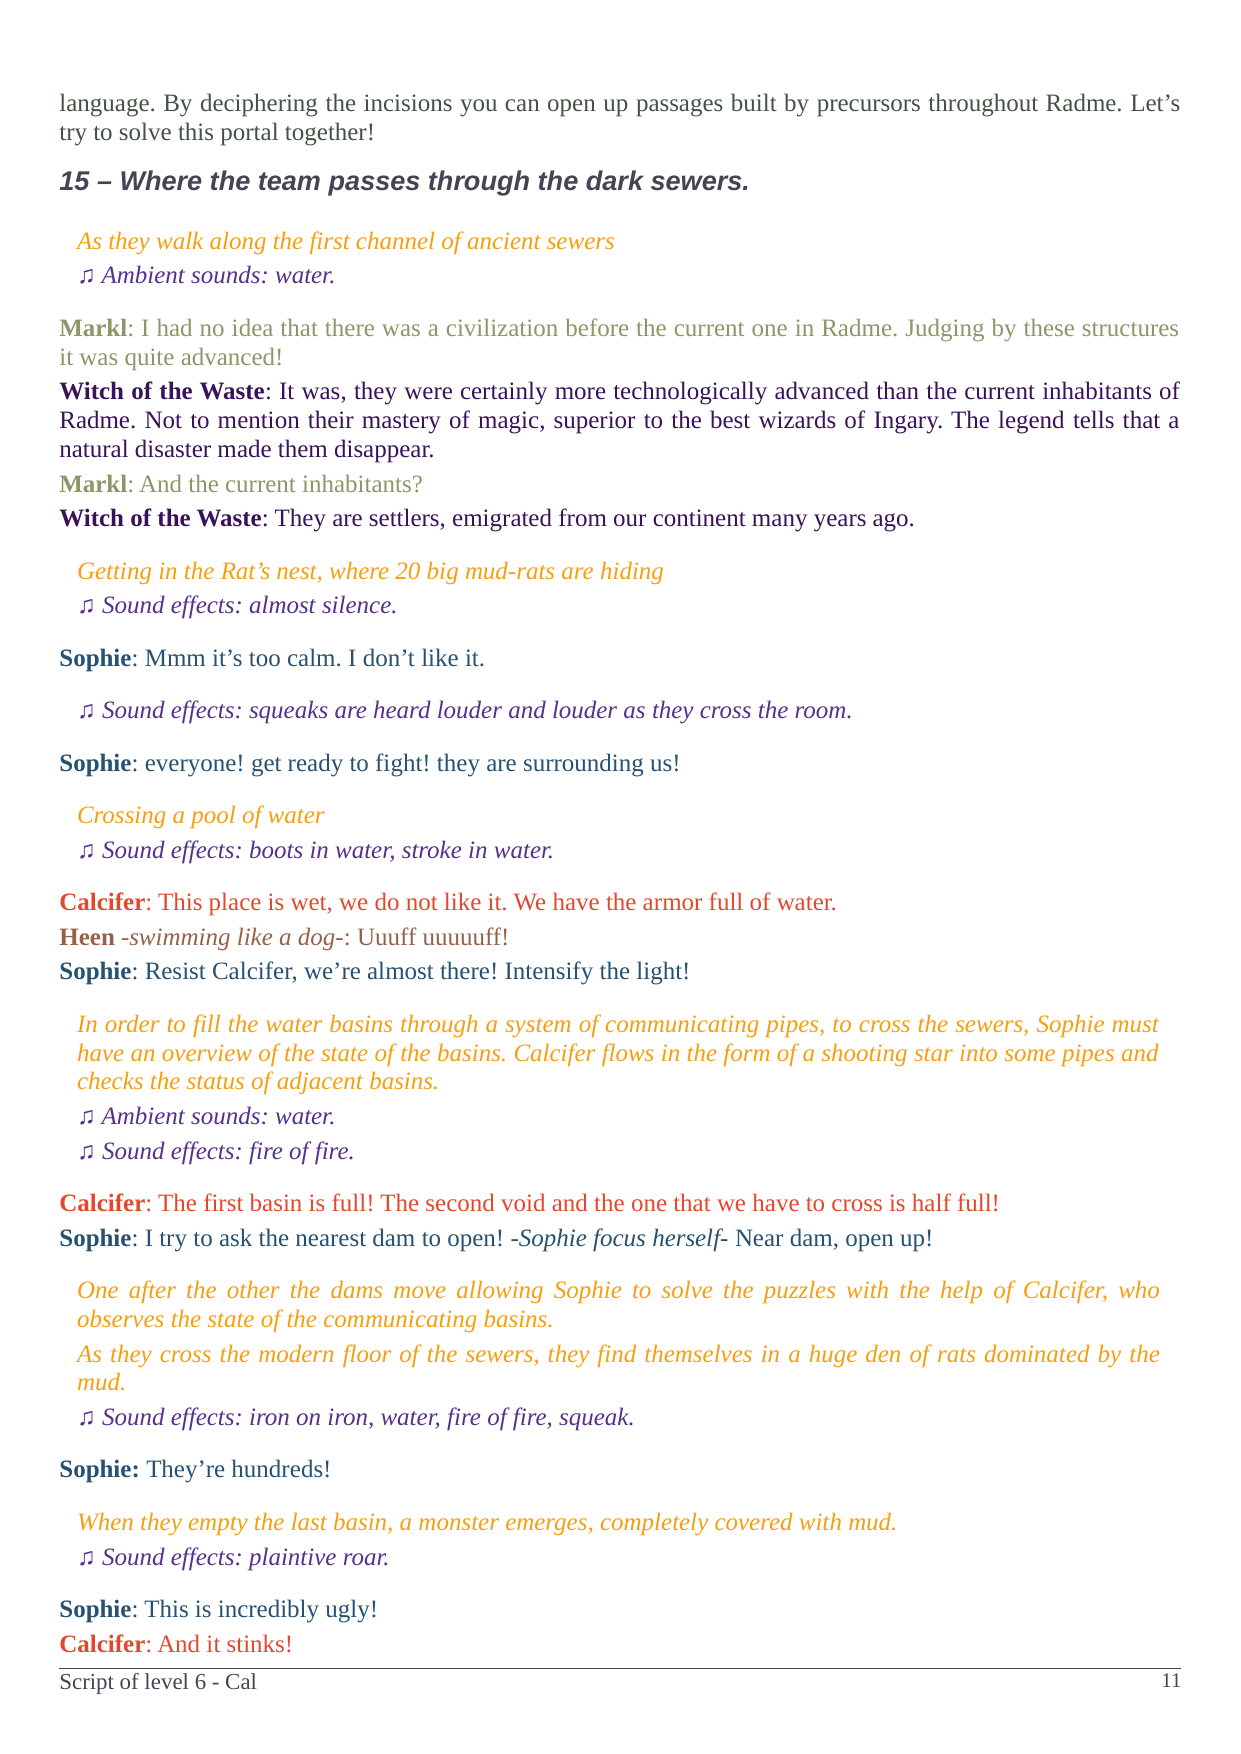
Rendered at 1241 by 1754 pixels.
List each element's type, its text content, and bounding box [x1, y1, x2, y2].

text Markl: And the current inhabitants? [59, 469, 1181, 497]
text Getting in the Rat’s nest, where 20 big mud-rats are hiding [59, 538, 1181, 573]
text Sophie: This is incredibly ugly! [59, 1594, 1181, 1623]
text Calcifer: This place is wet, we do not like it. We have the armor full of water. [59, 887, 1181, 916]
text language. By deciphering the incisions you can open up passages built by precursors throughout Radme. Let’s try to solve this portal together! [59, 88, 1181, 146]
text As they cross the modern floor of the sewers, they find themselves in a huge den of rats dominated by the mud. [59, 1321, 1181, 1384]
text ♫ Sound effects: iron on iron, water, fire of fire, squeak. [59, 1384, 1181, 1448]
text Crossing a pool of water [59, 782, 1181, 817]
text ♫ Sound effects: plaintive roar. [59, 1524, 1181, 1588]
text Markl: I had no idea that there was a civilization before the current one in Radme. Judging by these structures it was quite advanced! [59, 313, 1181, 371]
text ♫ Sound effects: fire of fire. [59, 1118, 1181, 1182]
subtitle 15 – Where the team passes through the dark sewers. [59, 164, 1181, 196]
text ♫ Ambient sounds: water. [59, 243, 1181, 307]
text Witch of the Waste: They are settlers, emigrated from our continent many years ago. [59, 503, 1181, 532]
text Sophie: everyone! get ready to fight! they are surrounding us! [59, 748, 1181, 776]
text Calcifer: And it stinks! [59, 1629, 1181, 1657]
text Heen -swimming like a dog-: Uuuff uuuuuff! [59, 922, 1181, 951]
text Sophie: Mmm it’s too calm. I don’t like it. [59, 643, 1181, 672]
text ♫ Sound effects: boots in water, stroke in water. [59, 817, 1181, 881]
text Sophie: They’re hundreds! [59, 1454, 1181, 1483]
text Calcifer: The first basin is full! The second void and the one that we have to cross is half full! [59, 1188, 1181, 1217]
text ♫ Ambient sounds: water. [59, 1083, 1181, 1118]
text ♫ Sound effects: almost silence. [59, 573, 1181, 637]
text In order to fill the water basins through a system of communicating pipes, to cross the sewers, Sophie must have an overview of the state of the basins. Calcifer flows in the form of a shooting star into some pipes and checks the status of adjacent basins. [59, 991, 1181, 1083]
text Sophie: Resist Calcifer, we’re almost there! Intensify the light! [59, 956, 1181, 985]
text When they empty the last basin, a monster emerges, completely covered with mud. [59, 1489, 1181, 1524]
text ♫ Sound effects: squeaks are heard louder and louder as they cross the room. [59, 677, 1181, 742]
text Witch of the Waste: It was, they were certainly more technologically advanced than the current inhabitants of Radme. Not to mention their mastery of magic, superior to the best wizards of Ingary. The legend tells that a natural disaster made them disappear. [59, 376, 1181, 463]
text Sophie: I try to ask the nearest dam to open! -Sophie focus herself- Near dam, open up! [59, 1223, 1181, 1252]
text As they walk along the first channel of ancient sewers [59, 208, 1181, 243]
text One after the other the dams move allowing Sophie to solve the puzzles with the help of Calcifer, who observes the state of the communicating basins. [59, 1257, 1181, 1321]
